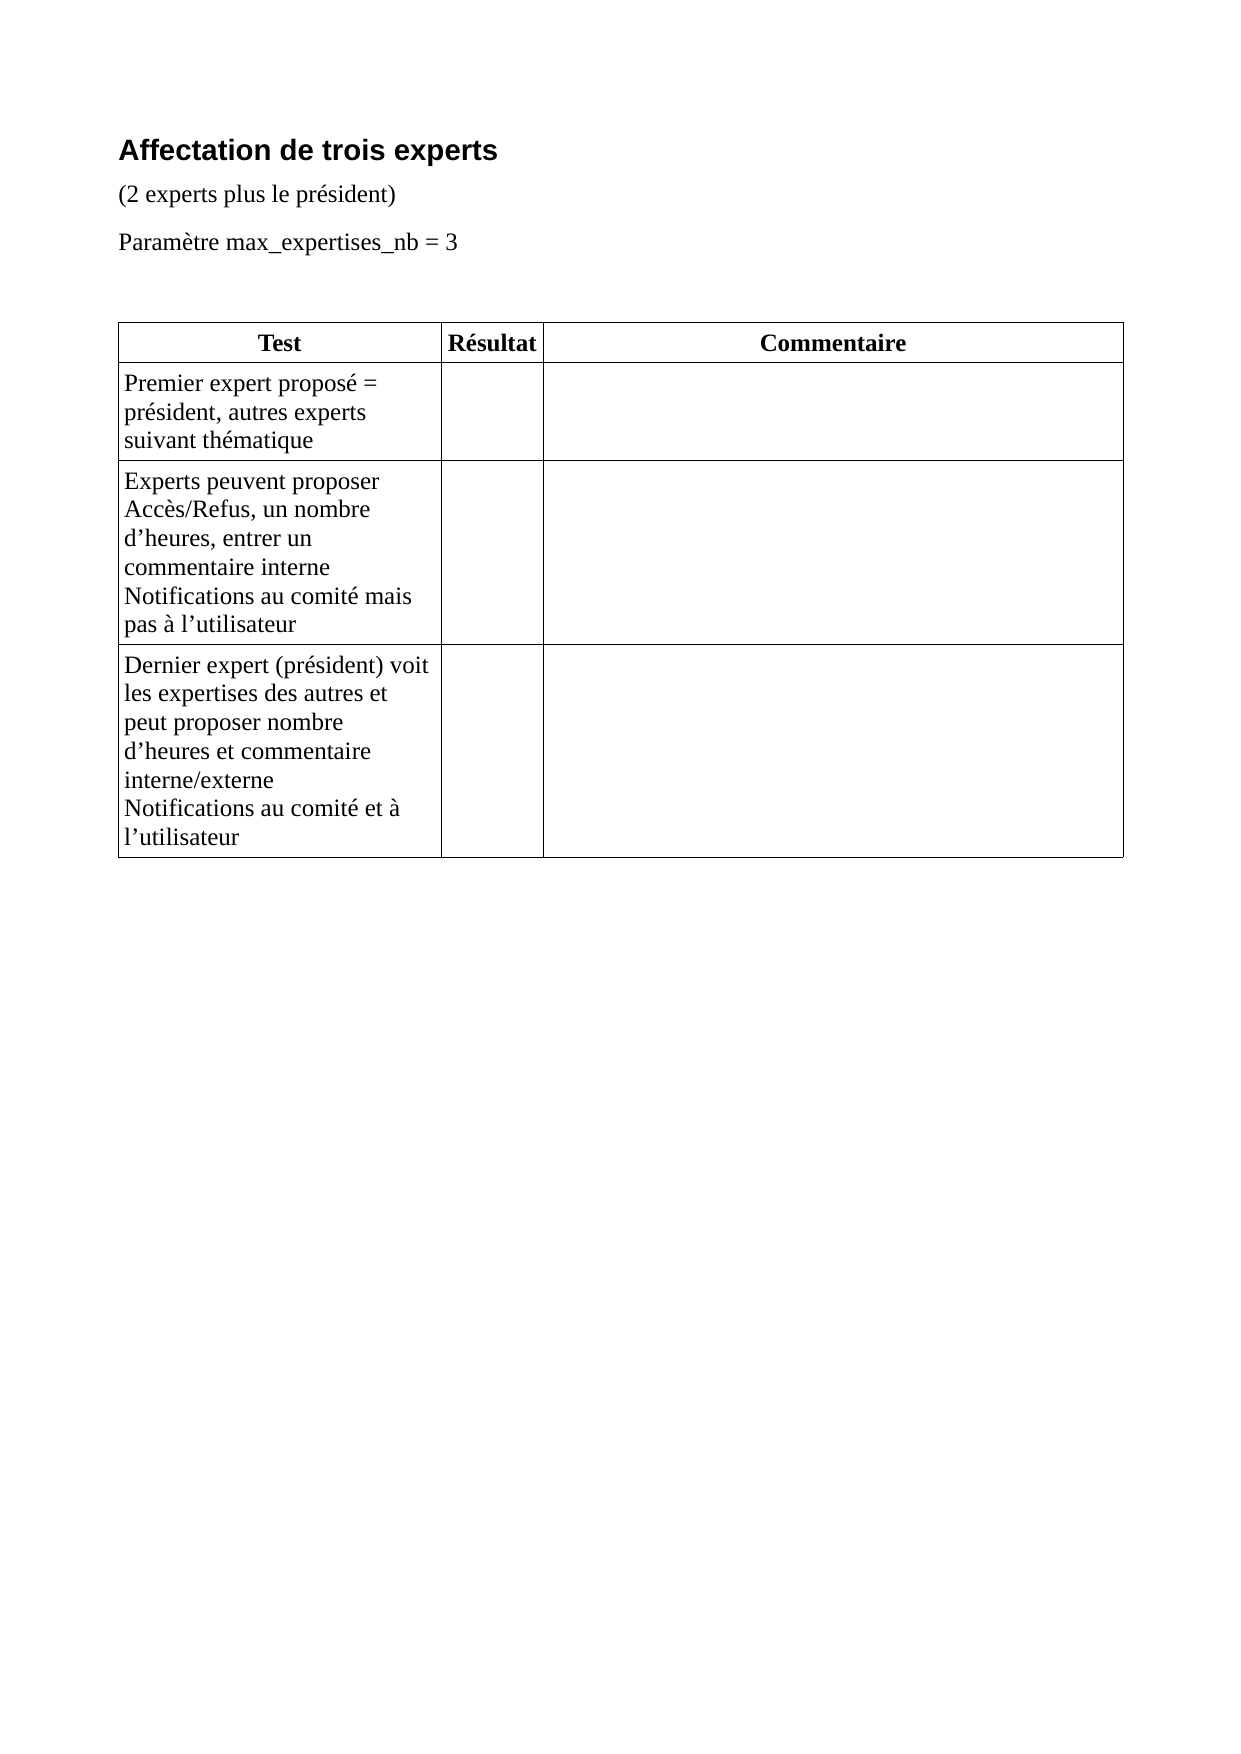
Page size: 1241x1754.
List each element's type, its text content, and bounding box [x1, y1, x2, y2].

table_cell [544, 363, 1123, 460]
subtitle (2 experts plus le président) [118, 179, 1122, 208]
table_cell [442, 363, 543, 460]
table_cell [544, 645, 1123, 857]
table_cell [442, 461, 543, 644]
subtitle Affectation de trois experts [118, 133, 1122, 166]
table_header Commentaire [544, 323, 1123, 362]
table_cell [544, 461, 1123, 644]
table_cell [442, 645, 543, 857]
table_cell Premier expert proposé = président, autres experts suivant thématique [119, 363, 441, 460]
table_cell Experts peuvent proposer Accès/Refus, un nombre d’heures, entrer un commentaire interne Notifications au comité mais pas à l’utilisateur [119, 461, 441, 644]
table_header Résultat [442, 323, 543, 362]
subtitle Paramètre max_expertises_nb = 3 [118, 227, 1122, 255]
table_header Test [119, 323, 441, 362]
table_cell Dernier expert (président) voit les expertises des autres et peut proposer nombre d’heures et commentaire interne/externe Notifications au comité et à l’utilisateur [119, 645, 441, 857]
